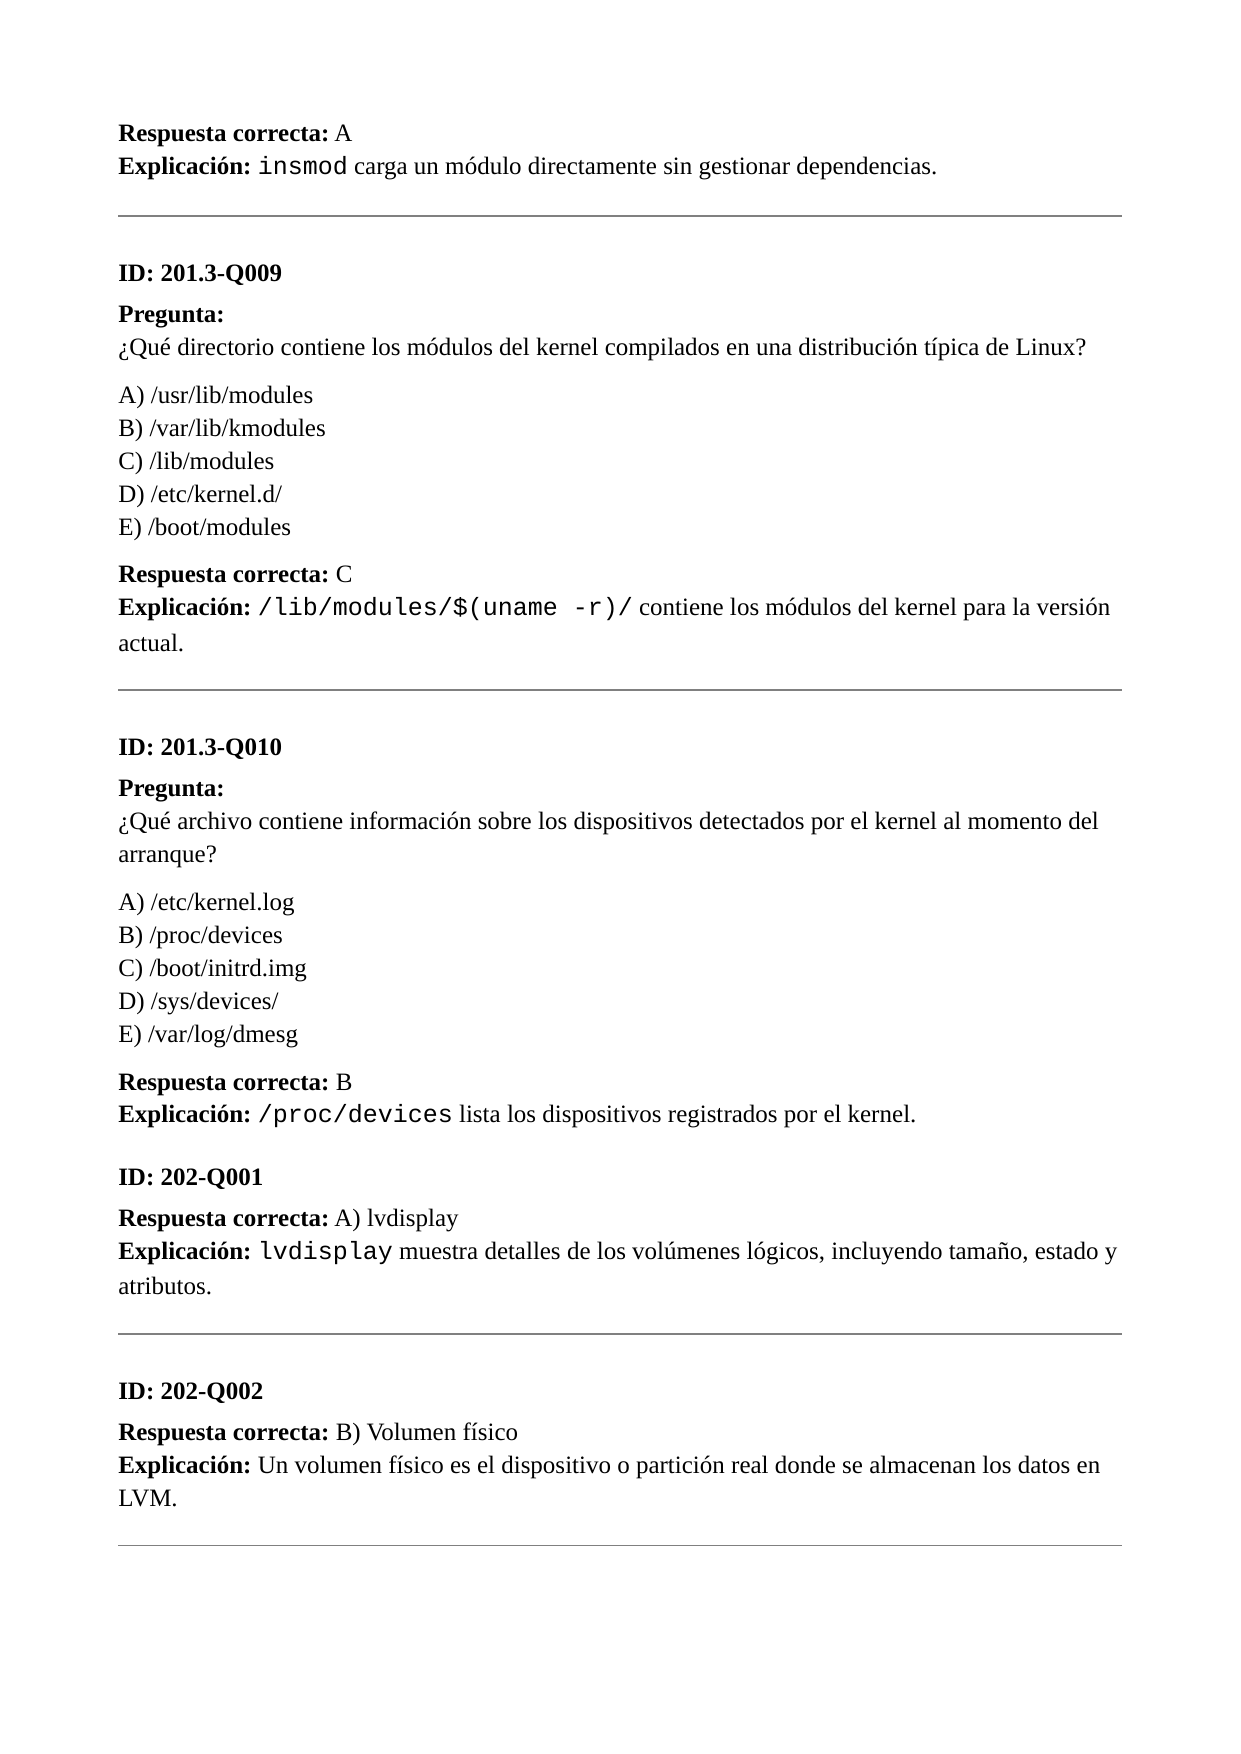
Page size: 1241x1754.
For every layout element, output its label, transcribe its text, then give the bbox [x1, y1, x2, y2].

subtitle ID: 202-Q002 [118, 1376, 1122, 1404]
text Pregunta: ¿Qué archivo contiene información sobre los dispositivos detectados por el kernel al momento del arranque? [118, 773, 1122, 868]
subtitle ID: 201.3-Q009 [118, 258, 1122, 287]
text Respuesta correcta: C Explicación: /lib/modules/$(uname -r)/ contiene los módulos del kernel para la versión actual. [118, 559, 1122, 656]
subtitle ID: 202-Q001 [118, 1162, 1122, 1191]
text Respuesta correcta: B) Volumen físico Explicación: Un volumen físico es el dispositivo o partición real donde se almacenan los datos en LVM. [118, 1417, 1122, 1512]
subtitle ID: 201.3-Q010 [118, 732, 1122, 761]
text A) /usr/lib/modules B) /var/lib/kmodules C) /lib/modules D) /etc/kernel.d/ E) /boot/modules [118, 380, 1122, 541]
text Respuesta correcta: B Explicación: /proc/devices lista los dispositivos registrados por el kernel. [118, 1067, 1122, 1130]
text A) /etc/kernel.log B) /proc/devices C) /boot/initrd.img D) /sys/devices/ E) /var/log/dmesg [118, 887, 1122, 1048]
text Respuesta correcta: A Explicación: insmod carga un módulo directamente sin gestionar dependencias. [118, 118, 1122, 182]
text Respuesta correcta: A) lvdisplay Explicación: lvdisplay muestra detalles de los volúmenes lógicos, incluyendo tamaño, estado y atributos. [118, 1203, 1122, 1300]
text Pregunta: ¿Qué directorio contiene los módulos del kernel compilados en una distribución típica de Linux? [118, 299, 1122, 361]
